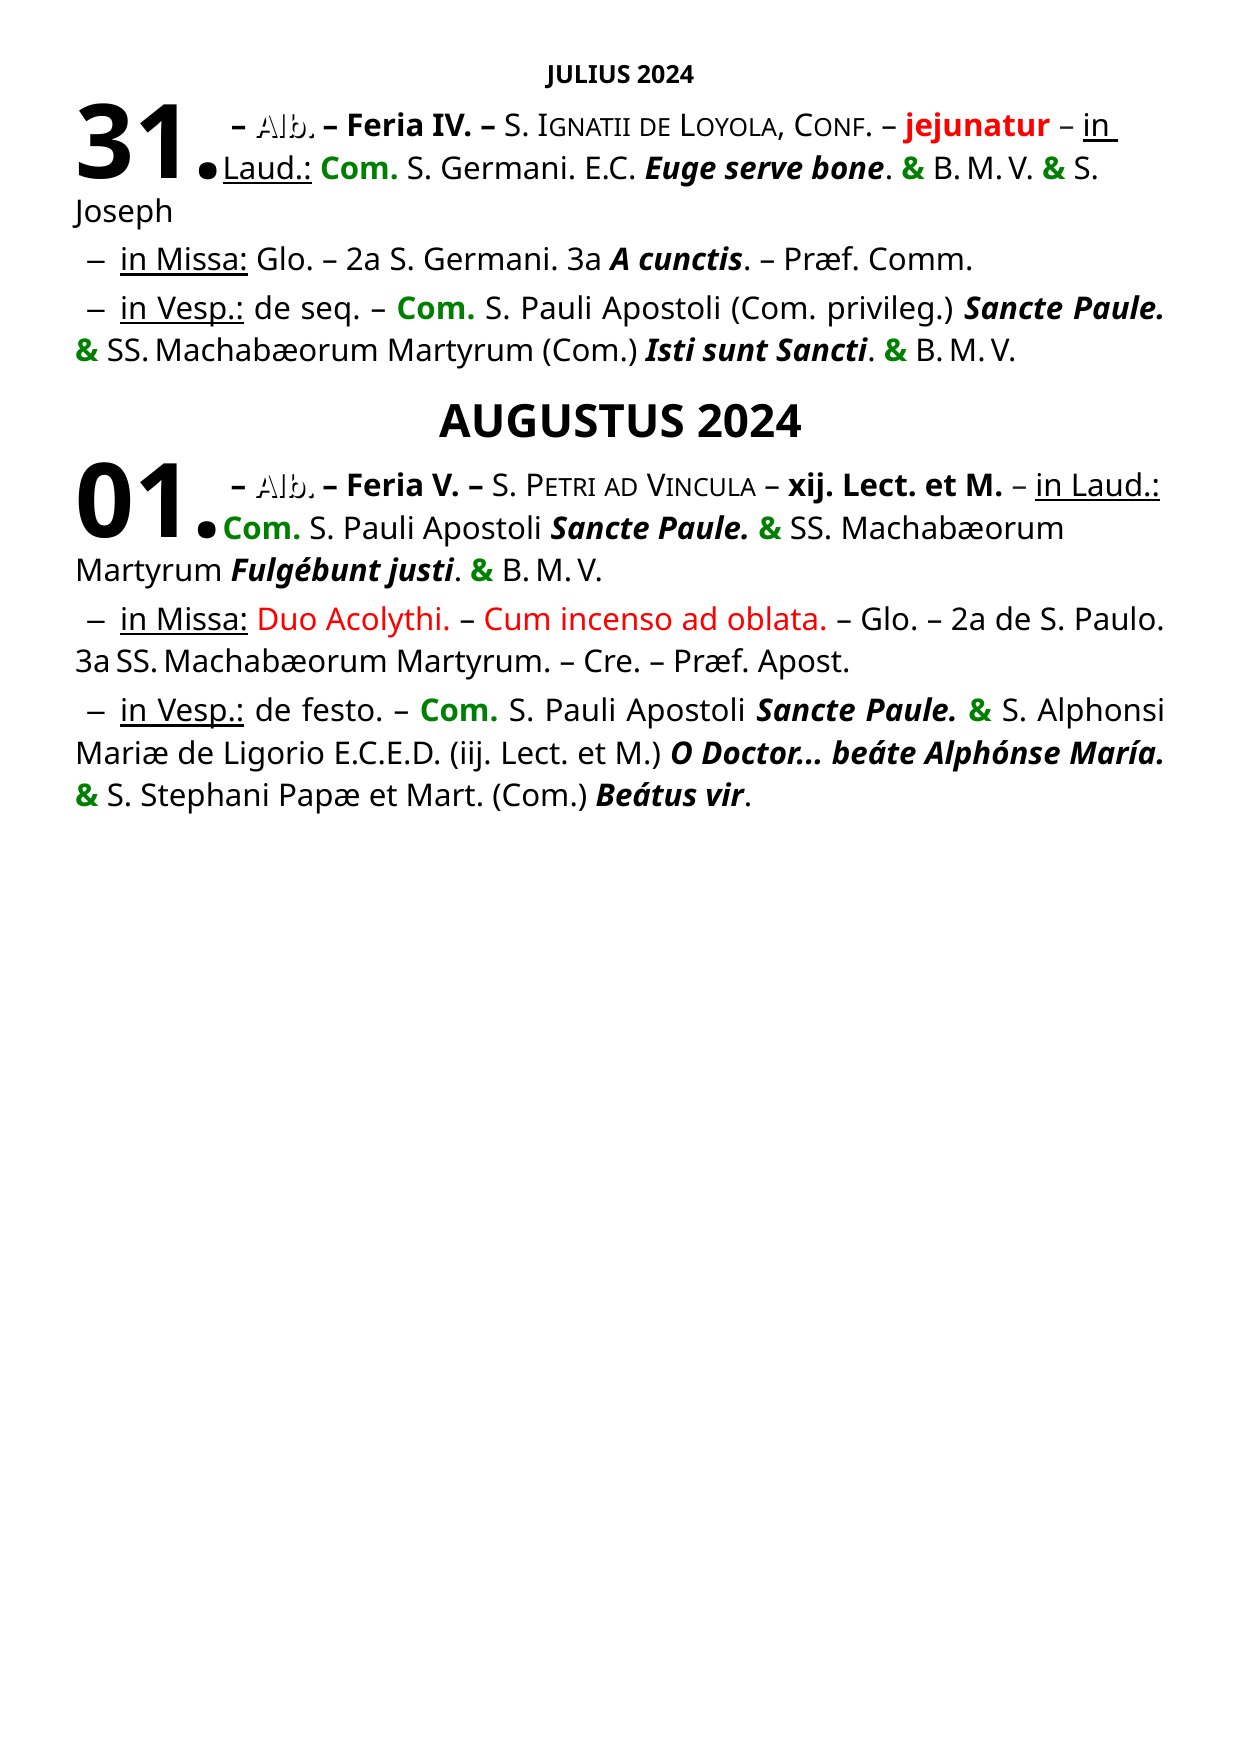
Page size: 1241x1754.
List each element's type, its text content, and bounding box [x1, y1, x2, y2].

list in Missa: Glo. – 2a S. Germani. 3a A cunctis. – Præf. Comm. [75, 237, 1166, 280]
title AUGUSTUS 2024 [75, 389, 1166, 451]
list in Vesp.: de seq. – Com. S. Pauli Apostoli (Com. privileg.) Sancte Paule. & SS. Machabæorum Martyrum (Com.) Isti sunt Sancti. & B. M. V. [75, 286, 1166, 371]
list in Missa: Duo Acolythi. – Cum incenso ad oblata. – Glo. – 2a de S. Paulo. 3a SS. Machabæorum Martyrum. – Cre. – Præf. Apost. [75, 597, 1166, 682]
text 31. – Alb. – Feria IV. – S. Ignatii de Loyola, Conf. – jejunatur – in Laud.: Com. S. Germani. E.C. Euge serve bone. & B. M. V. & S. Joseph [75, 103, 1166, 231]
text 01. – Alb. – Feria V. – S. Petri ad Vincula – xij. Lect. et M. – in Laud.: Com. S. Pauli Apostoli Sancte Paule. & SS. Machabæorum Martyrum Fulgébunt justi. & B. M. V. [75, 463, 1166, 591]
list in Vesp.: de festo. – Com. S. Pauli Apostoli Sancte Paule. & S. Alphonsi Mariæ de Ligorio E.C.E.D. (iij. Lect. et M.) O Doctor... beáte Alphónse María. & S. Stephani Papæ et Mart. (Com.) Beátus vir. [75, 688, 1166, 816]
